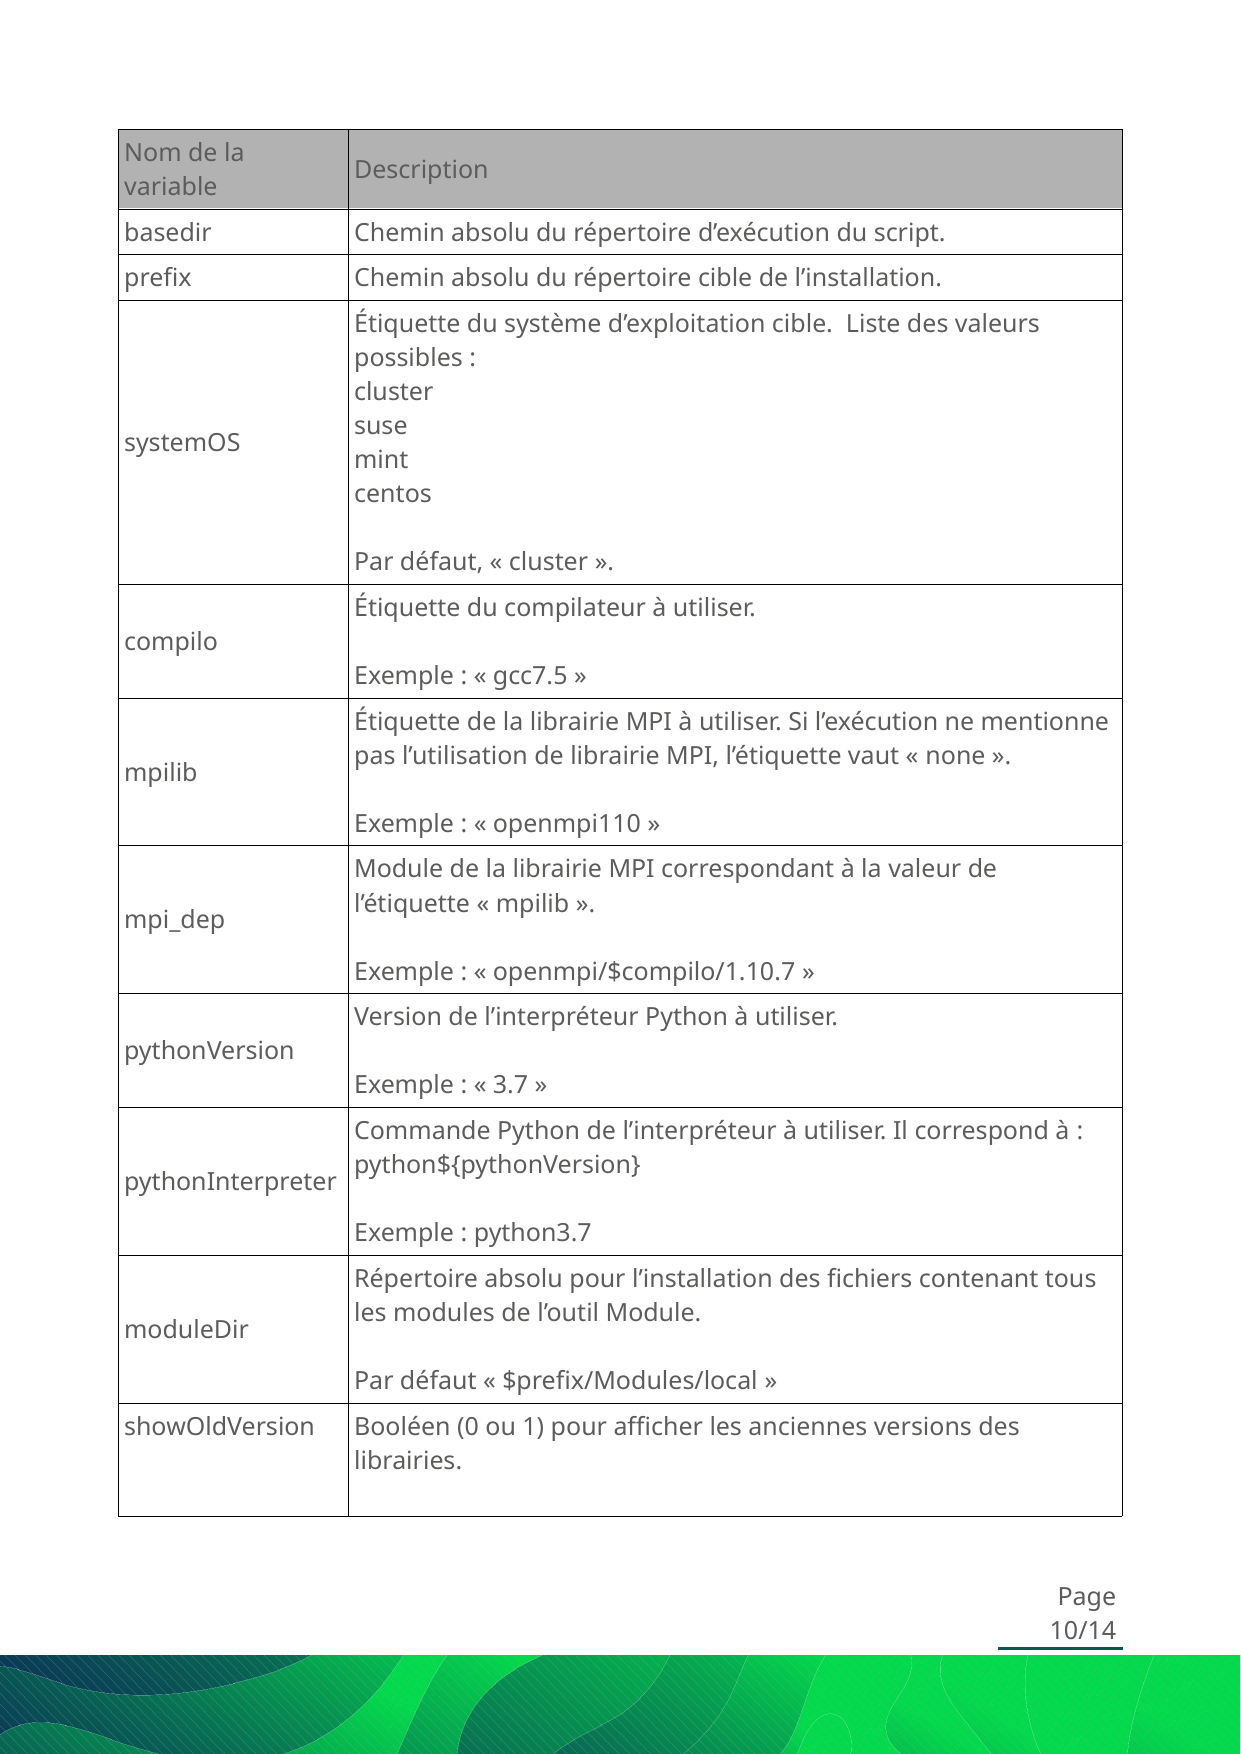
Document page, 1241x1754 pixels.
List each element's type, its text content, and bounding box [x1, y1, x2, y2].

table_cell Chemin absolu du répertoire cible de l’installation. [349, 255, 1122, 300]
table_cell Répertoire absolu pour l’installation des fichiers contenant tous les modules de l’outil Module. Par défaut « $prefix/Modules/local » [349, 1256, 1122, 1402]
table_cell mpilib [119, 699, 348, 845]
table_cell pythonInterpreter [119, 1108, 348, 1255]
table_cell Version de l’interpréteur Python à utiliser. Exemple : « 3.7 » [349, 994, 1122, 1107]
table_cell Étiquette de la librairie MPI à utiliser. Si l’exécution ne mentionne pas l’utilisation de librairie MPI, l’étiquette vaut « none ». Exemple : « openmpi110 » [349, 699, 1122, 845]
table_cell basedir [119, 210, 348, 254]
table_cell Commande Python de l’interpréteur à utiliser. Il correspond à : python${pythonVersion} Exemple : python3.7 [349, 1108, 1122, 1255]
table_cell Étiquette du système d’exploitation cible. Liste des valeurs possibles : cluster suse mint centos Par défaut, « cluster ». [349, 301, 1122, 584]
table_cell prefix [119, 255, 348, 300]
table_cell pythonVersion [119, 994, 348, 1107]
table_header Description [349, 130, 1122, 208]
table_cell Module de la librairie MPI correspondant à la valeur de l’étiquette « mpilib ». Exemple : « openmpi/$compilo/1.10.7 » [349, 846, 1122, 993]
table_cell mpi_dep [119, 846, 348, 993]
table_cell compilo [119, 585, 348, 697]
table_header Nom de la variable [119, 130, 348, 208]
picture [0, 1655, 1241, 1754]
table_cell Booléen (0 ou 1) pour afficher les anciennes versions des librairies. [349, 1404, 1122, 1516]
table_cell showOldVersion [119, 1404, 348, 1516]
table_cell systemOS [119, 301, 348, 584]
table_cell Chemin absolu du répertoire d’exécution du script. [349, 210, 1122, 254]
table_cell Étiquette du compilateur à utiliser. Exemple : « gcc7.5 » [349, 585, 1122, 697]
table_cell moduleDir [119, 1256, 348, 1402]
